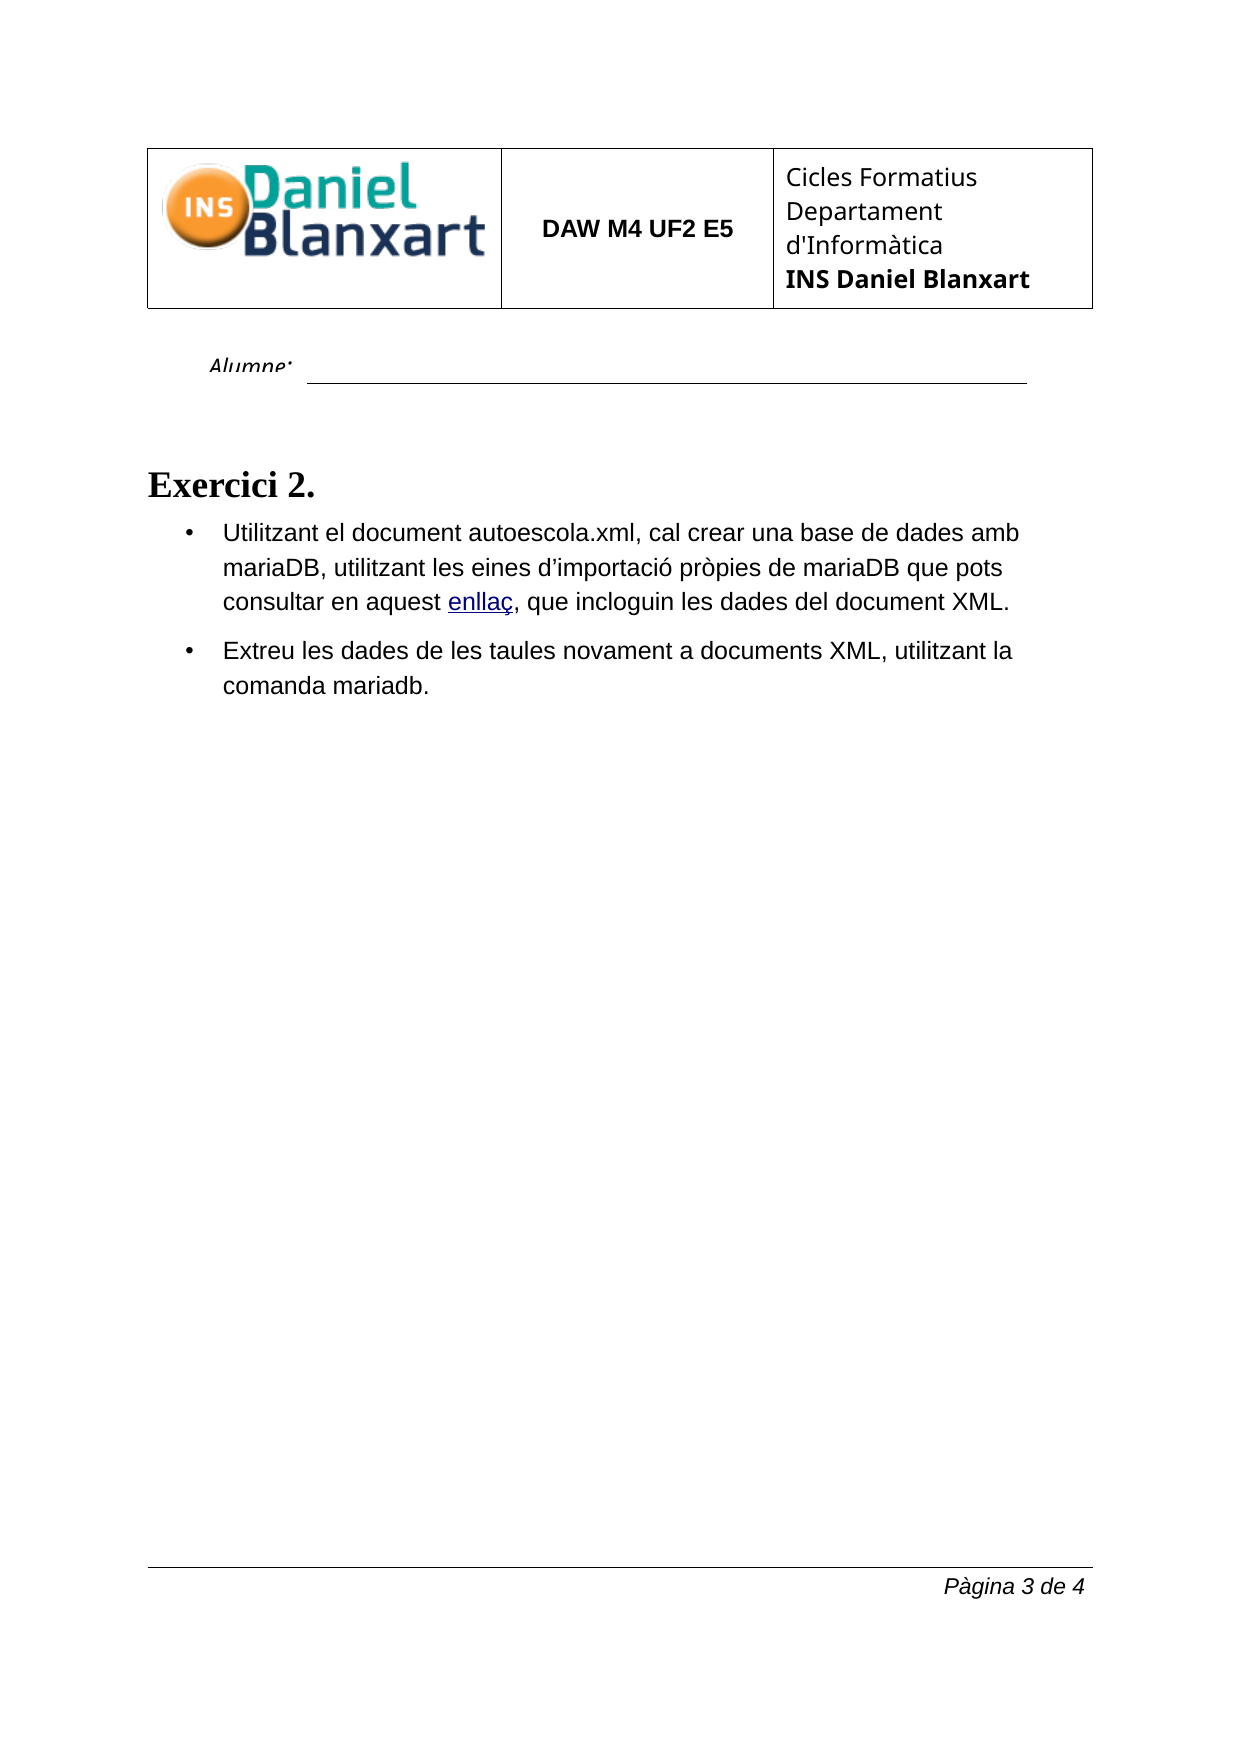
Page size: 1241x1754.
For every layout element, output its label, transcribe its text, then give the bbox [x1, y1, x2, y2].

list Utilitzant el document autoescola.xml, cal crear una base de dades amb mariaDB, utilitzant les eines d’importació pròpies de mariaDB que pots consultar en aquest enllaç, que incloguin les dades del document XML. [185, 518, 1093, 616]
picture [159, 160, 490, 259]
subtitle Exercici 2. [148, 462, 1093, 506]
list Extreu les dades de les taules novament a documents XML, utilitzant la comanda mariadb. [185, 636, 1093, 699]
